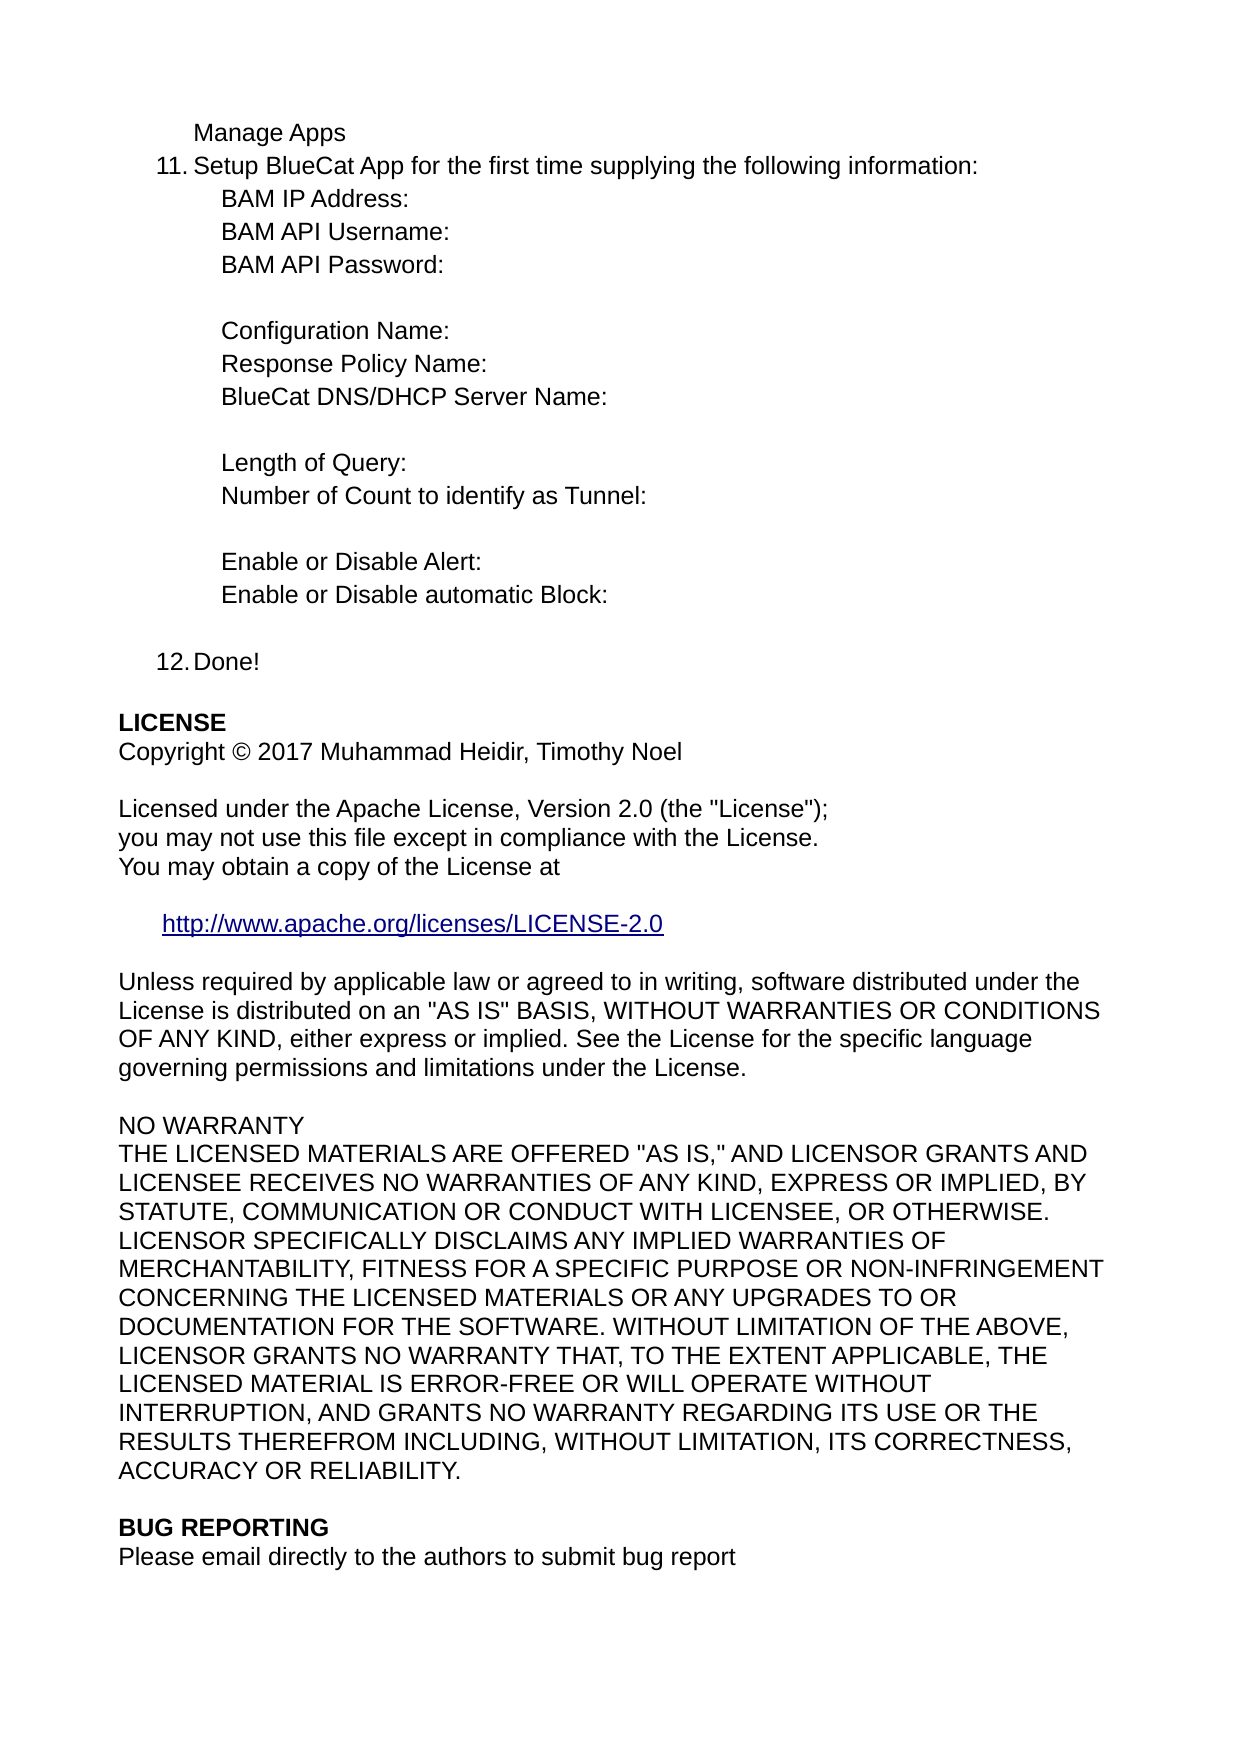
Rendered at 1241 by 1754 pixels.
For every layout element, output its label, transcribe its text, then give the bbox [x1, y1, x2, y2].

list Done! [156, 646, 1122, 675]
text NO WARRANTY [118, 1111, 1122, 1139]
list Enable or Disable automatic Block: [156, 580, 1122, 609]
text Licensed under the Apache License, Version 2.0 (the "License"); [118, 794, 1122, 823]
text THE LICENSED MATERIALS ARE OFFERED "AS IS," AND LICENSOR GRANTS AND LICENSEE RECEIVES NO WARRANTIES OF ANY KIND, EXPRESS OR IMPLIED, BY STATUTE, COMMUNICATION OR CONDUCT WITH LICENSEE, OR OTHERWISE. LICENSOR SPECIFICALLY DISCLAIMS ANY IMPLIED WARRANTIES OF MERCHANTABILITY, FITNESS FOR A SPECIFIC PURPOSE OR NON-INFRINGEMENT CONCERNING THE LICENSED MATERIALS OR ANY UPGRADES TO OR DOCUMENTATION FOR THE SOFTWARE. WITHOUT LIMITATION OF THE ABOVE, LICENSOR GRANTS NO WARRANTY THAT, TO THE EXTENT APPLICABLE, THE LICENSED MATERIAL IS ERROR-FREE OR WILL OPERATE WITHOUT INTERRUPTION, AND GRANTS NO WARRANTY REGARDING ITS USE OR THE RESULTS THEREFROM INCLUDING, WITHOUT LIMITATION, ITS CORRECTNESS, ACCURACY OR RELIABILITY. [118, 1139, 1122, 1484]
text Please email directly to the authors to submit bug report [118, 1542, 1122, 1571]
text Copyright © 2017 Muhammad Heidir, Timothy Noel [118, 737, 1122, 766]
list Configuration Name: [156, 316, 1122, 345]
list Manage Apps [156, 118, 1122, 147]
list BAM API Username: [156, 217, 1122, 246]
text http://www.apache.org/licenses/LICENSE-2.0 [118, 909, 1122, 938]
text BUG REPORTING [118, 1513, 1122, 1542]
list Response Policy Name: [156, 349, 1122, 378]
text you may not use this file except in compliance with the License. [118, 823, 1122, 852]
list BAM IP Address: [156, 184, 1122, 213]
list BlueCat DNS/DHCP Server Name: [156, 382, 1122, 411]
text Unless required by applicable law or agreed to in writing, software distributed under the License is distributed on an "AS IS" BASIS, WITHOUT WARRANTIES OR CONDITIONS OF ANY KIND, either express or implied. See the License for the specific language governing permissions and limitations under the License. [118, 967, 1122, 1082]
text You may obtain a copy of the License at [118, 852, 1122, 881]
list Number of Count to identify as Tunnel: [156, 481, 1122, 510]
text LICENSE [118, 708, 1122, 737]
list BAM API Password: [156, 250, 1122, 279]
list Length of Query: [156, 448, 1122, 477]
list Setup BlueCat App for the first time supplying the following information: [156, 151, 1122, 180]
list Enable or Disable Alert: [156, 547, 1122, 576]
